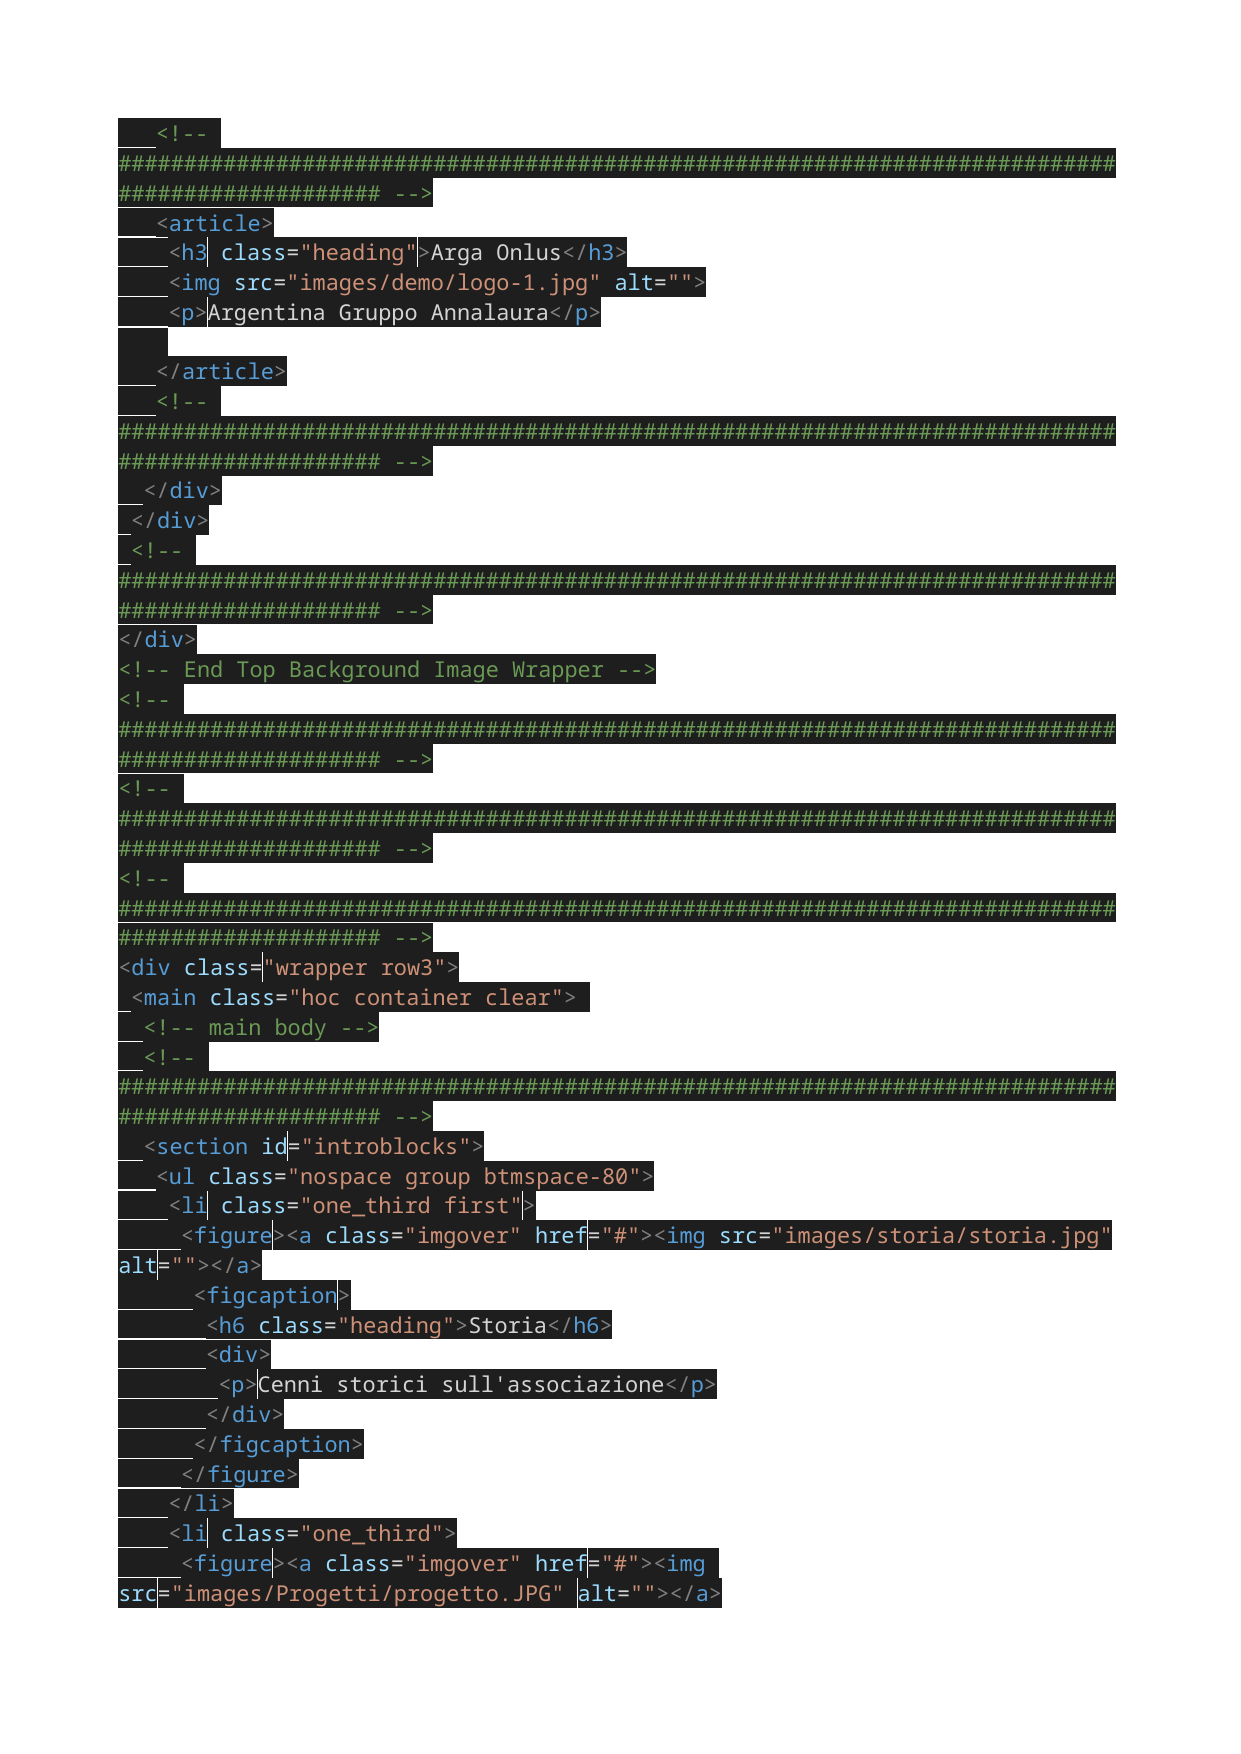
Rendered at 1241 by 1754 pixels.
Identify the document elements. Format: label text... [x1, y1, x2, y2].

text <!-- End Top Background Image Wrapper --> [118, 654, 1122, 684]
text <li class="one_third"> [118, 1518, 1122, 1548]
text </figcaption> [118, 1429, 1122, 1459]
text </div> [118, 505, 1122, 535]
text </div> [118, 476, 1122, 505]
text <figcaption> [118, 1280, 1122, 1310]
text <h3 class="heading">Arga Onlus</h3> [118, 237, 1122, 267]
text <!-- ################################################################################################ --> [118, 1042, 1122, 1131]
text <article> [118, 207, 1122, 237]
text <li class="one_third first"> [118, 1191, 1122, 1220]
text </li> [118, 1488, 1122, 1518]
text <p>Cenni storici sull'associazione</p> [118, 1369, 1122, 1399]
text <img src="images/demo/logo-1.jpg" alt=""> [118, 267, 1122, 297]
text <section id="introblocks"> [118, 1131, 1122, 1161]
text <!-- ################################################################################################ --> [118, 863, 1122, 952]
text </div> [118, 1399, 1122, 1429]
text <!-- ################################################################################################ --> [118, 535, 1122, 624]
text <!-- ################################################################################################ --> [118, 684, 1122, 773]
text </article> [118, 356, 1122, 386]
text <div class="wrapper row3"> [118, 952, 1122, 982]
text <p>Argentina Gruppo Annalaura</p> [118, 297, 1122, 327]
text <main class="hoc container clear"> [118, 982, 1122, 1012]
text <!-- ################################################################################################ --> [118, 386, 1122, 476]
text </div> [118, 624, 1122, 654]
text <figure><a class="imgover" href="#"><img src="images/Progetti/progetto.JPG" alt=""></a> [118, 1548, 1122, 1608]
text <!-- ################################################################################################ --> [118, 773, 1122, 863]
text <!-- main body --> [118, 1012, 1122, 1042]
text <h6 class="heading">Storia</h6> [118, 1310, 1122, 1339]
text <!-- ################################################################################################ --> [118, 118, 1122, 207]
text <figure><a class="imgover" href="#"><img src="images/storia/storia.jpg" alt=""></a> [118, 1220, 1122, 1280]
text <div> [118, 1339, 1122, 1369]
text </figure> [118, 1459, 1122, 1488]
text <ul class="nospace group btmspace-80"> [118, 1161, 1122, 1191]
